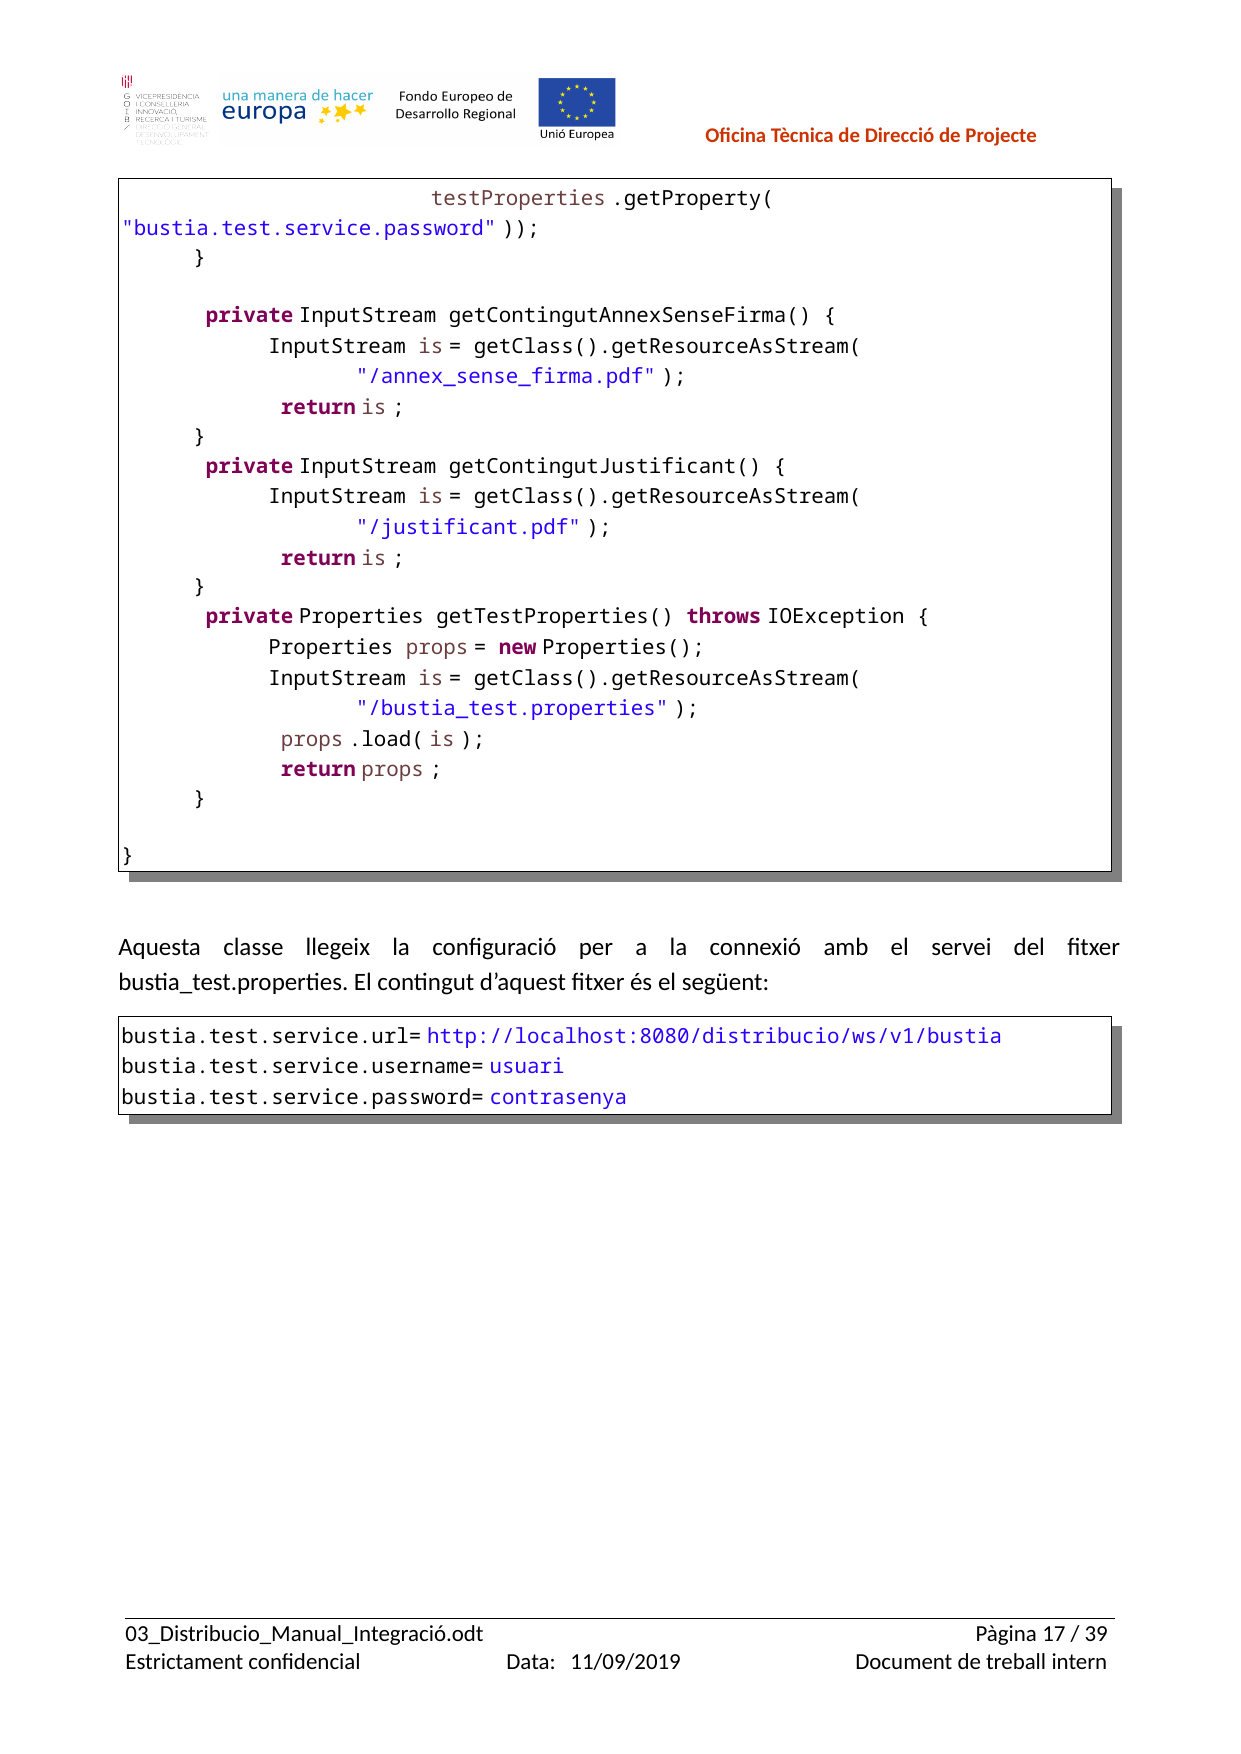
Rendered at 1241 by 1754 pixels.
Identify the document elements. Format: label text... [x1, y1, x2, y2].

text private Properties getTestProperties() throws IOException { [119, 597, 1111, 627]
text "/bustia_test.properties" ); [119, 688, 1111, 719]
text InputStream is = getClass().getResourceAsStream( [119, 477, 1111, 507]
picture [118, 73, 213, 147]
text InputStream is = getClass().getResourceAsStream( [119, 326, 1111, 357]
text private InputStream getContingutJustificant() { [119, 446, 1111, 477]
text InputStream is = getClass().getResourceAsStream( [119, 658, 1111, 688]
text } [119, 418, 1111, 446]
text } [119, 568, 1111, 597]
text "/annex_sense_firma.pdf" ); [119, 357, 1111, 387]
text bustia.test.service.username= usuari [119, 1046, 1111, 1077]
text testProperties .getProperty( "bustia.test.service.password" )); [119, 179, 1111, 239]
picture [219, 73, 621, 147]
text Aquesta classe llegeix la configuració per a la connexió amb el servei del fitxer bustia_test.properties. El contingut d’aquest fitxer és el següent: [118, 931, 1122, 997]
text return is ; [119, 538, 1111, 568]
text bustia.test.service.password= contrasenya [119, 1077, 1111, 1113]
text private InputStream getContingutAnnexSenseFirma() { [119, 296, 1111, 326]
text return is ; [119, 387, 1111, 418]
text } [119, 239, 1111, 270]
text Properties props = new Properties(); [119, 627, 1111, 658]
text } [119, 837, 1111, 871]
text props .load( is ); [119, 719, 1111, 749]
text bustia.test.service.url= http://localhost:8080/distribucio/ws/v1/bustia [119, 1017, 1111, 1046]
text return props ; [119, 749, 1111, 780]
text } [119, 780, 1111, 811]
text "/justificant.pdf" ); [119, 507, 1111, 538]
